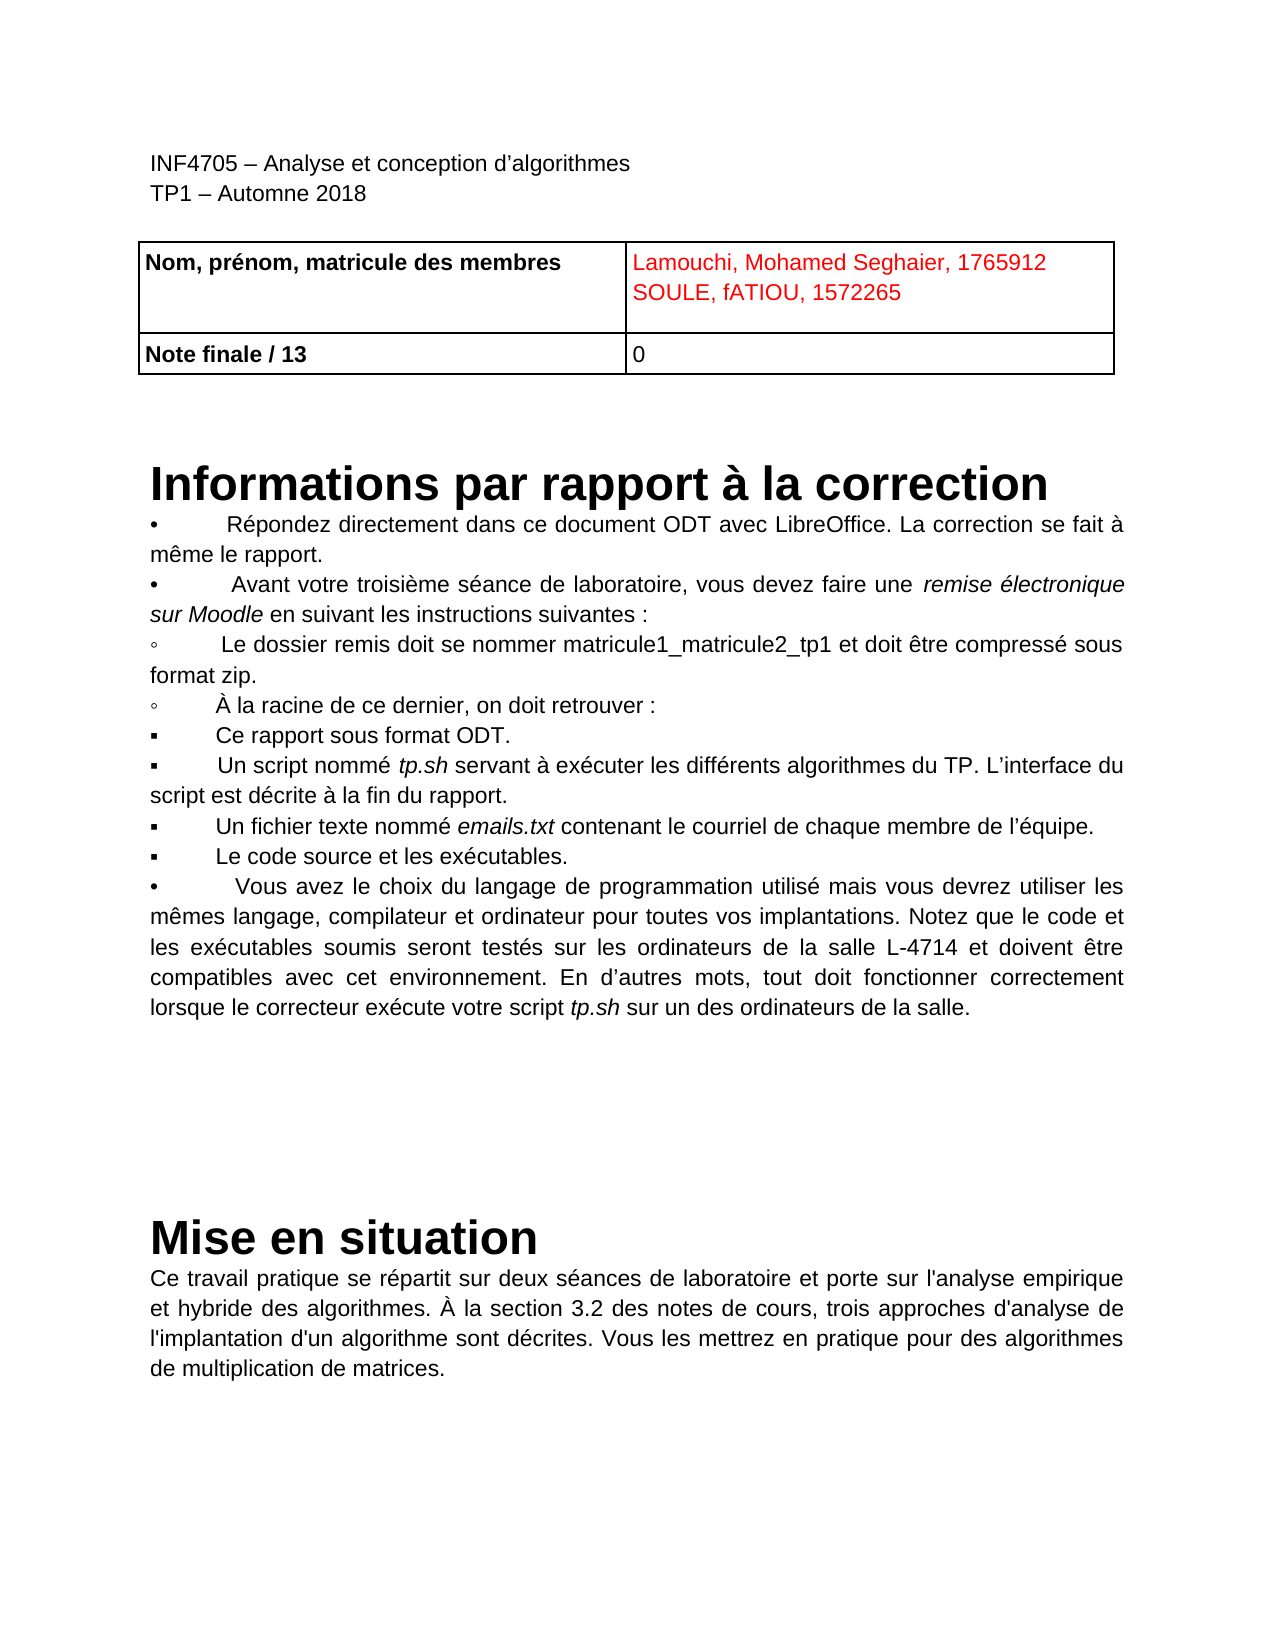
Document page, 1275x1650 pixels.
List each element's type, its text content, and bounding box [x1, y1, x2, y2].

text ▪ Le code source et les exécutables. [150, 843, 1125, 869]
table_header Lamouchi, Mohamed Seghaier, 1765912 SOULE, fATIOU, 1572265 [627, 243, 1113, 332]
table_cell Note finale / 13 [140, 334, 625, 373]
text INF4705 – Analyse et conception d’algorithmes [150, 150, 1125, 176]
text • Vous avez le choix du langage de programmation utilisé mais vous devrez utiliser les mêmes langage, compilateur et ordinateur pour toutes vos implantations. Notez que le code et les exécutables soumis seront testés sur les ordinateurs de la salle L-4714 et doivent être compatibles avec cet environnement. En d’autres mots, tout doit fonctionner correctement lorsque le correcteur exécute votre script tp.sh sur un des ordinateurs de la salle. [150, 873, 1125, 1020]
text TP1 – Automne 2018 [150, 180, 1125, 207]
text ▪ Ce rapport sous format ODT. [150, 722, 1125, 748]
text ◦ Le dossier remis doit se nommer matricule1_matricule2_tp1 et doit être compressé sous format zip. [150, 631, 1125, 688]
table_header Nom, prénom, matricule des membres [140, 243, 625, 332]
text • Répondez directement dans ce document ODT avec LibreOffice. La correction se fait à même le rapport. [150, 511, 1125, 567]
subtitle Mise en situation [150, 1209, 1125, 1264]
text ◦ À la racine de ce dernier, on doit retrouver : [150, 692, 1125, 718]
text Ce travail pratique se répartit sur deux séances de laboratoire et porte sur l'analyse empirique et hybride des algorithmes. À la section 3.2 des notes de cours, trois approches d'analyse de l'implantation d'un algorithme sont décrites. Vous les mettrez en pratique pour des algorithmes de multiplication de matrices. [150, 1264, 1125, 1382]
text • Avant votre troisième séance de laboratoire, vous devez faire une remise électronique sur Moodle en suivant les instructions suivantes : [150, 571, 1125, 628]
text ▪ Un fichier texte nommé emails.txt contenant le courriel de chaque membre de l’équipe. [150, 813, 1125, 839]
table_cell 0 [627, 334, 1113, 373]
subtitle Informations par rapport à la correction [150, 456, 1125, 511]
text ▪ Un script nommé tp.sh servant à exécuter les différents algorithmes du TP. L’interface du script est décrite à la fin du rapport. [150, 752, 1125, 809]
